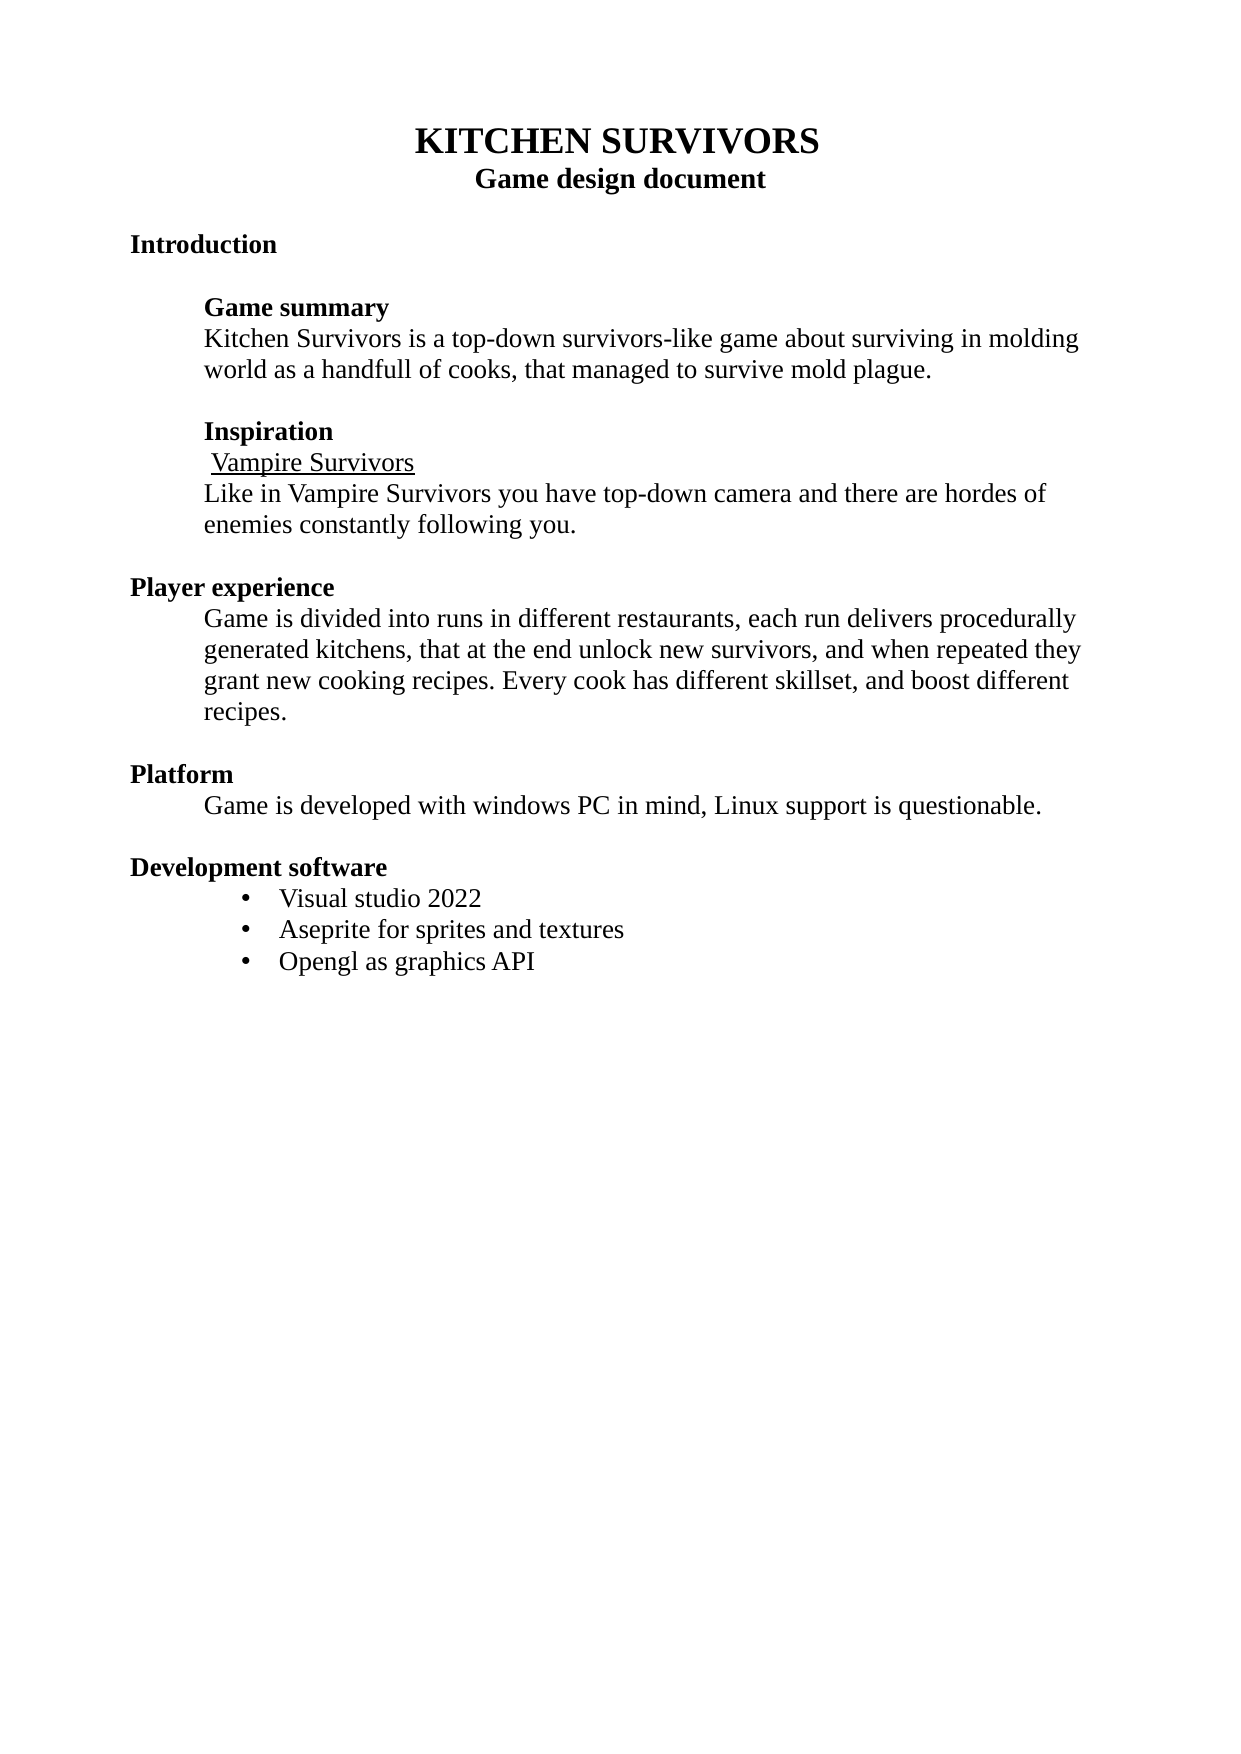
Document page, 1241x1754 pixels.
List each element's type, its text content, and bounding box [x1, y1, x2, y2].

text Game design document [118, 161, 1122, 195]
text Game summary [130, 291, 1122, 322]
list Opengl as graphics API [241, 945, 1122, 976]
text generated kitchens, that at the end unlock new survivors, and when repeated they [130, 633, 1122, 664]
text Inspiration [130, 415, 1122, 446]
text Vampire Survivors [130, 446, 1122, 477]
text Player experience [130, 571, 1122, 602]
text Introduction [130, 228, 1122, 259]
text Kitchen Survivors is a top-down survivors-like game about surviving in molding [130, 322, 1122, 353]
text Game is divided into runs in different restaurants, each run delivers procedurally [130, 602, 1122, 633]
text Game is developed with windows PC in mind, Linux support is questionable. [130, 789, 1122, 820]
text Platform [130, 758, 1122, 789]
text grant new cooking recipes. Every cook has different skillset, and boost different [130, 664, 1122, 696]
text enemies constantly following you. [130, 509, 1122, 540]
list Aseprite for sprites and textures [241, 914, 1122, 945]
text Like in Vampire Survivors you have top-down camera and there are hordes of [130, 477, 1122, 509]
text recipes. [130, 696, 1122, 727]
text Development software [130, 851, 1122, 882]
text world as a handfull of cooks, that managed to survive mold plague. [130, 353, 1122, 384]
list Visual studio 2022 [241, 882, 1122, 914]
text KITCHEN SURVIVORS [118, 118, 1122, 161]
